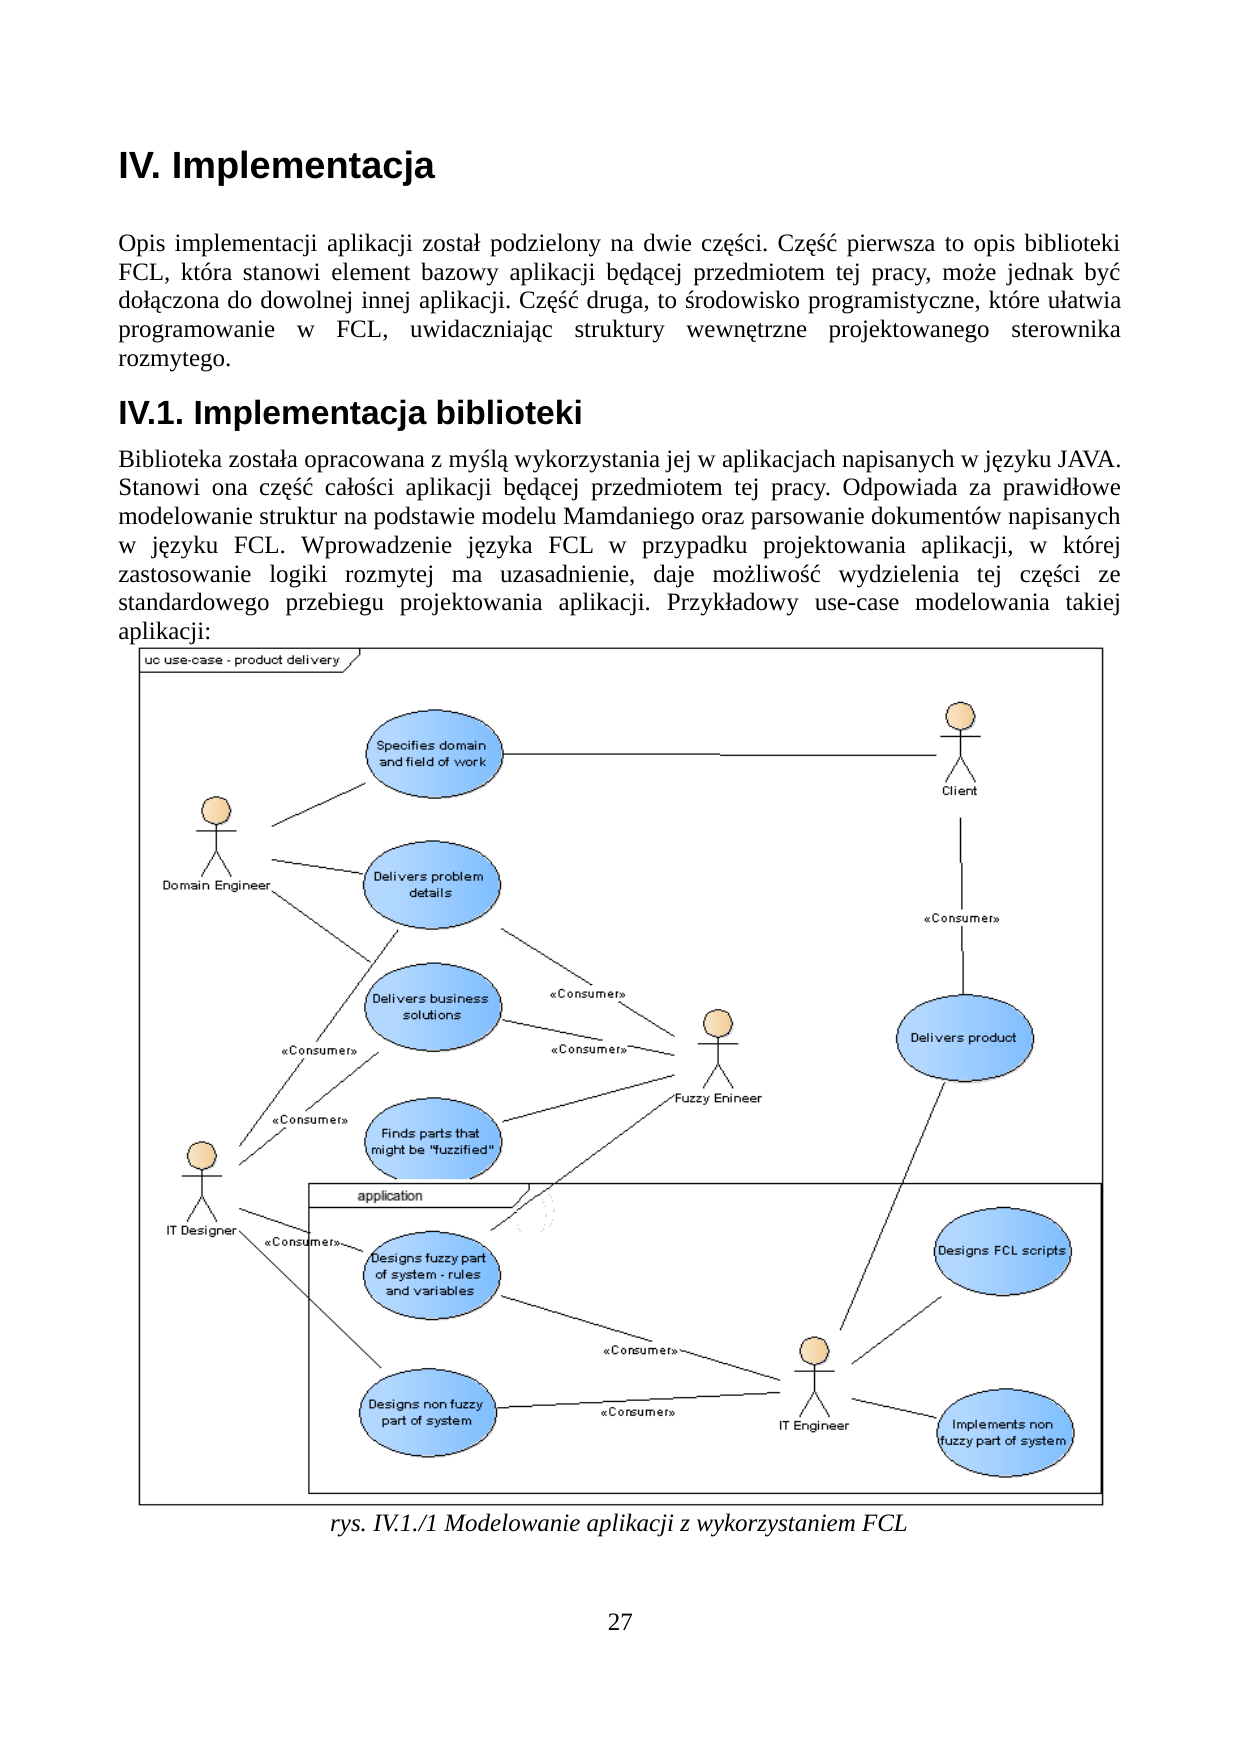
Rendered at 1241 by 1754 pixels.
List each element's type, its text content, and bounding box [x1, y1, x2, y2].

text Opis implementacji aplikacji został podzielony na dwie części. Część pierwsza to opis biblioteki FCL, która stanowi element bazowy aplikacji będącej przedmiotem tej pracy, może jednak być dołączona do dowolnej innej aplikacji. Część druga, to środowisko programistyczne, które ułatwia programowanie w FCL, uwidaczniając struktury wewnętrzne projektowanego sterownika rozmytego. [118, 228, 1122, 372]
text rys. IV.1./1 Modelowanie aplikacji z wykorzystaniem FCL [118, 657, 1122, 1536]
subtitle Implementacja biblioteki [118, 393, 1122, 431]
text Biblioteka została opracowana z myślą wykorzystania jej w aplikacjach napisanych w języku JAVA. Stanowi ona część całości aplikacji będącej przedmiotem tej pracy. Odpowiada za prawidłowe modelowanie struktur na podstawie modelu Mamdaniego oraz parsowanie dokumentów napisanych w języku FCL. Wprowadzenie języka FCL w przypadku projektowania aplikacji, w której zastosowanie logiki rozmytej ma uzasadnienie, daje możliwość wydzielenia tej części ze standardowego przebiegu projektowania aplikacji. Przykładowy use-case modelowania takiej aplikacji: [118, 444, 1122, 645]
subtitle Implementacja [118, 143, 1122, 187]
picture [135, 645, 1106, 1508]
